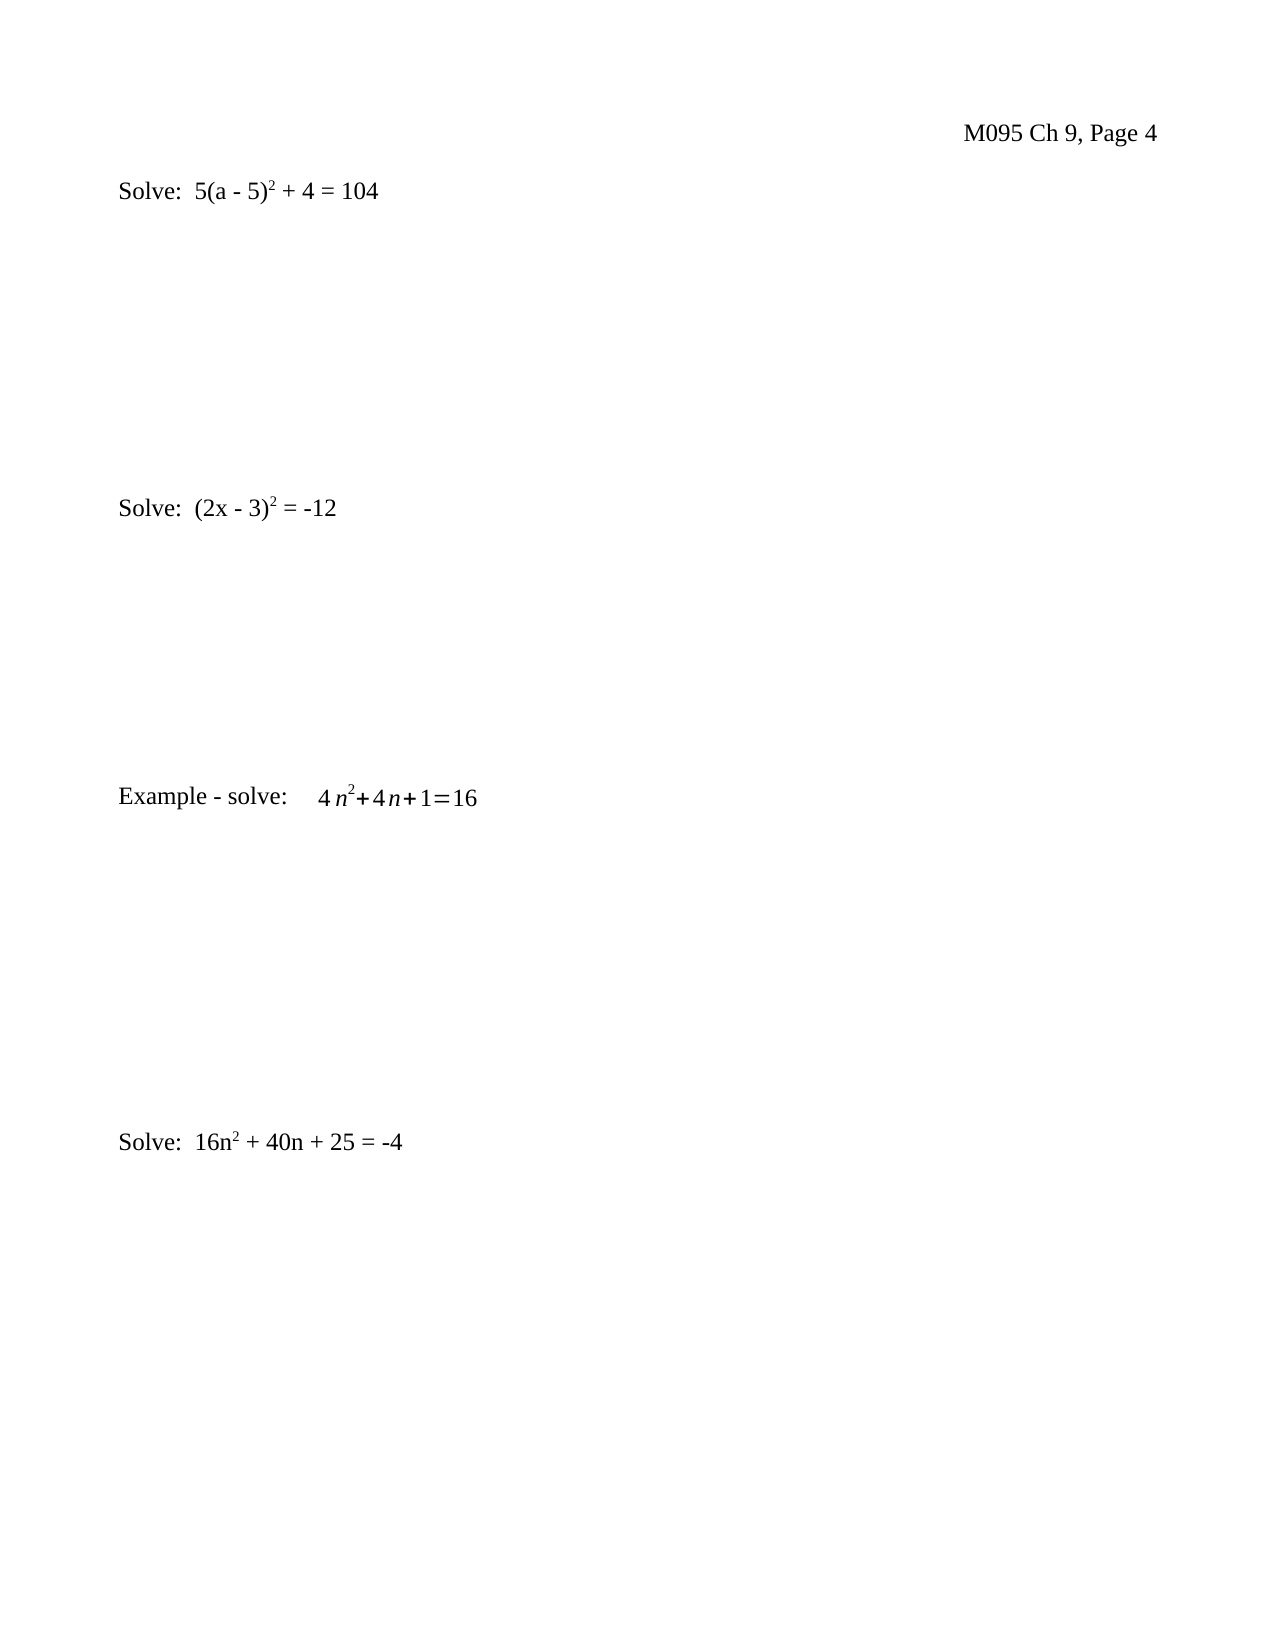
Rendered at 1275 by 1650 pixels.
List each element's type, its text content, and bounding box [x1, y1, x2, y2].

text Solve: (2x - 3)2 = -12 [118, 493, 1157, 521]
text Solve: 5(a - 5)2 + 4 = 104 [118, 176, 1157, 205]
text Solve: 16n2 + 40n + 25 = -4 [118, 1127, 1157, 1156]
text Example - solve: [118, 780, 1157, 811]
